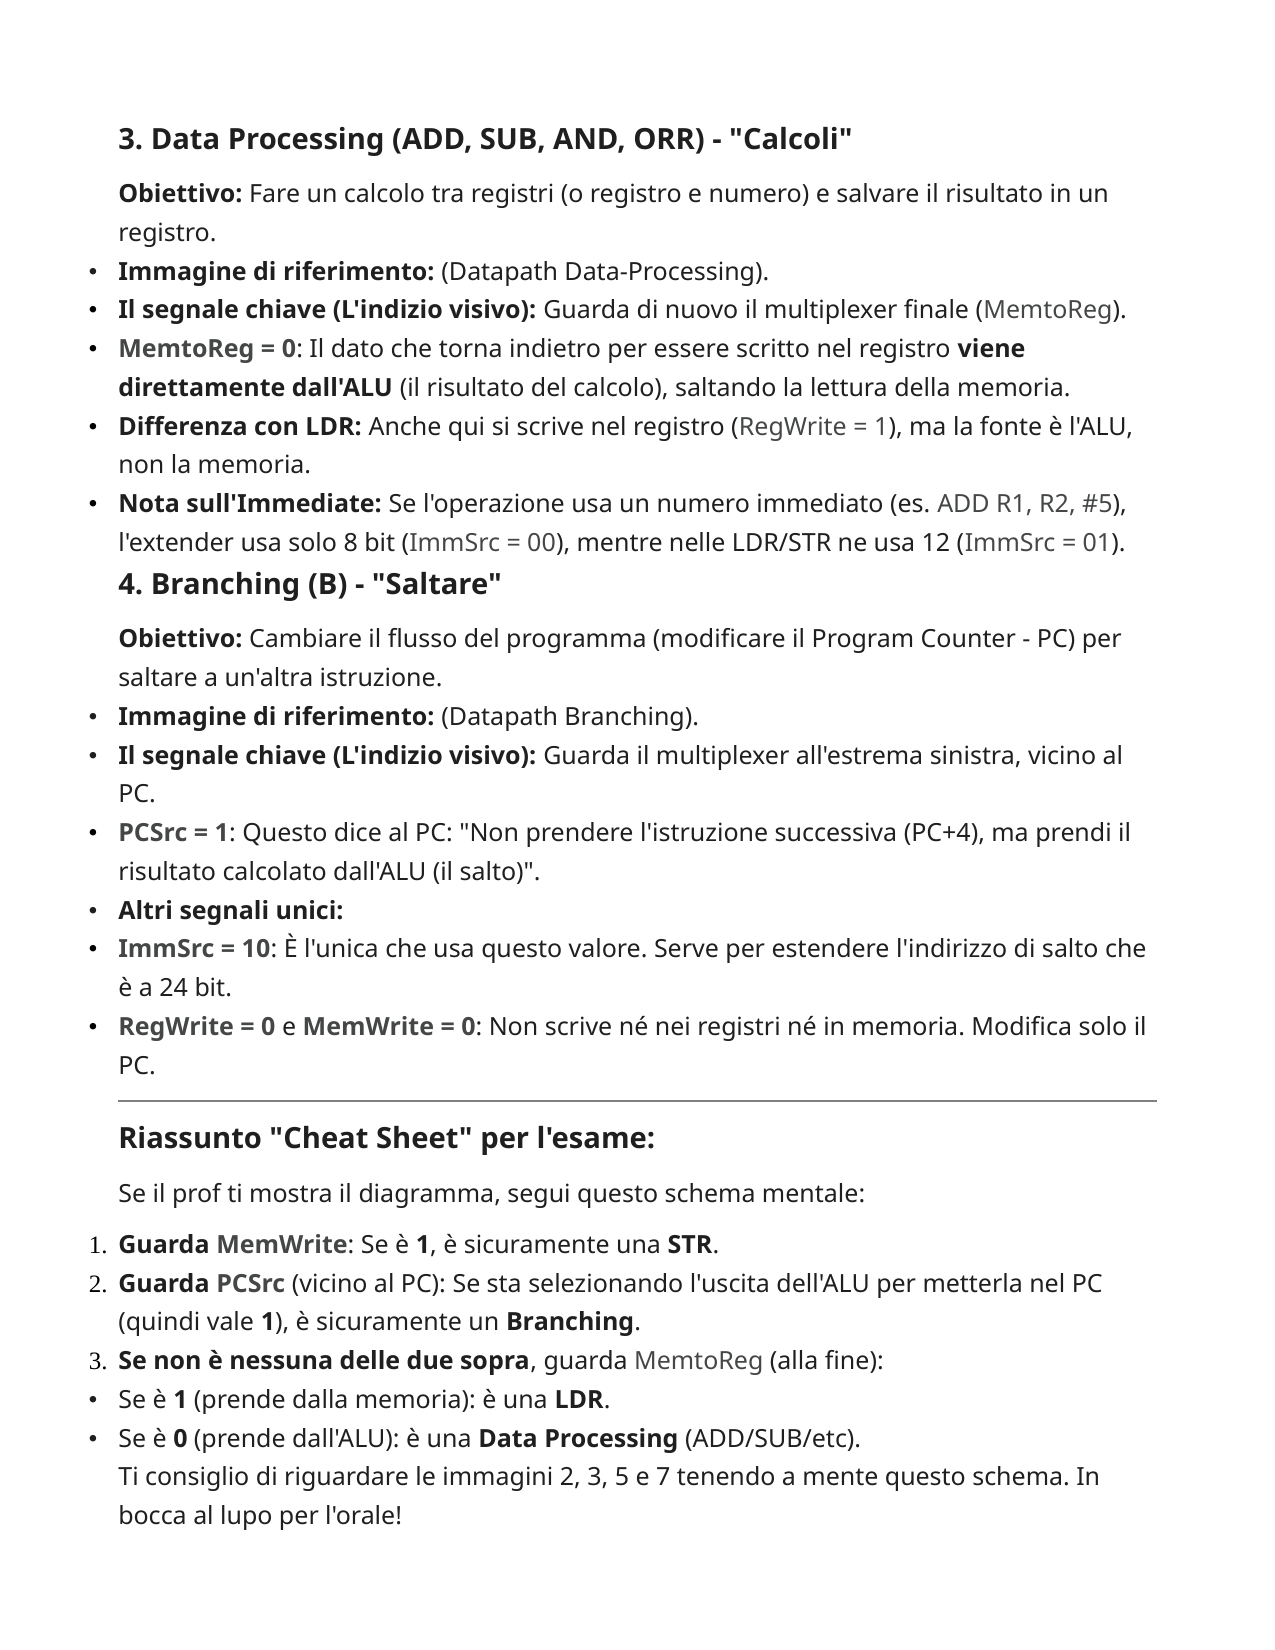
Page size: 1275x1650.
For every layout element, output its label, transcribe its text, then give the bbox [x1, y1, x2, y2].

subtitle 4. Branching (B) - "Saltare" [118, 563, 1157, 603]
text Se il prof ti mostra il diagramma, segui questo schema mentale: [118, 1175, 1157, 1209]
list Immagine di riferimento: (Datapath Data-Processing). [118, 253, 1157, 287]
list MemtoReg = 0: Il dato che torna indietro per essere scritto nel registro viene direttamente dall'ALU (il risultato del calcolo), saltando la lettura della memoria. [118, 331, 1157, 404]
list Se non è nessuna delle due sopra, guarda MemtoReg (alla fine): [118, 1343, 1157, 1377]
subtitle Riassunto "Cheat Sheet" per l'esame: [118, 1117, 1157, 1157]
list Altri segnali unici: [118, 892, 1157, 926]
text Obiettivo: Cambiare il flusso del programma (modificare il Program Counter - PC) per saltare a un'altra istruzione. [118, 621, 1157, 694]
list Differenza con LDR: Anche qui si scrive nel registro (RegWrite = 1), ma la fonte è l'ALU, non la memoria. [118, 408, 1157, 481]
list Nota sull'Immediate: Se l'operazione usa un numero immediato (es. ADD R1, R2, #5), l'extender usa solo 8 bit (ImmSrc = 00), mentre nelle LDR/STR ne usa 12 (ImmSrc = 01). [118, 486, 1157, 559]
list RegWrite = 0 e MemWrite = 0: Non scrive né nei registri né in memoria. Modifica solo il PC. [118, 1008, 1157, 1081]
list Guarda MemWrite: Se è 1, è sicuramente una STR. [118, 1226, 1157, 1261]
list ImmSrc = 10: È l'unica che usa questo valore. Serve per estendere l'indirizzo di salto che è a 24 bit. [118, 931, 1157, 1004]
subtitle 3. Data Processing (ADD, SUB, AND, ORR) - "Calcoli" [118, 118, 1157, 158]
list Il segnale chiave (L'indizio visivo): Guarda di nuovo il multiplexer finale (MemtoReg). [118, 292, 1157, 326]
list Immagine di riferimento: (Datapath Branching). [118, 698, 1157, 733]
list Guarda PCSrc (vicino al PC): Se sta selezionando l'uscita dell'ALU per metterla nel PC (quindi vale 1), è sicuramente un Branching. [118, 1265, 1157, 1338]
text Ti consiglio di riguardare le immagini 2, 3, 5 e 7 tenendo a mente questo schema. In bocca al lupo per l'orale! [118, 1459, 1157, 1532]
list Se è 0 (prende dall'ALU): è una Data Processing (ADD/SUB/etc). [118, 1420, 1157, 1454]
list Se è 1 (prende dalla memoria): è una LDR. [118, 1381, 1157, 1416]
list PCSrc = 1: Questo dice al PC: "Non prendere l'istruzione successiva (PC+4), ma prendi il risultato calcolato dall'ALU (il salto)". [118, 815, 1157, 888]
text Obiettivo: Fare un calcolo tra registri (o registro e numero) e salvare il risultato in un registro. [118, 176, 1157, 249]
list Il segnale chiave (L'indizio visivo): Guarda il multiplexer all'estrema sinistra, vicino al PC. [118, 737, 1157, 810]
